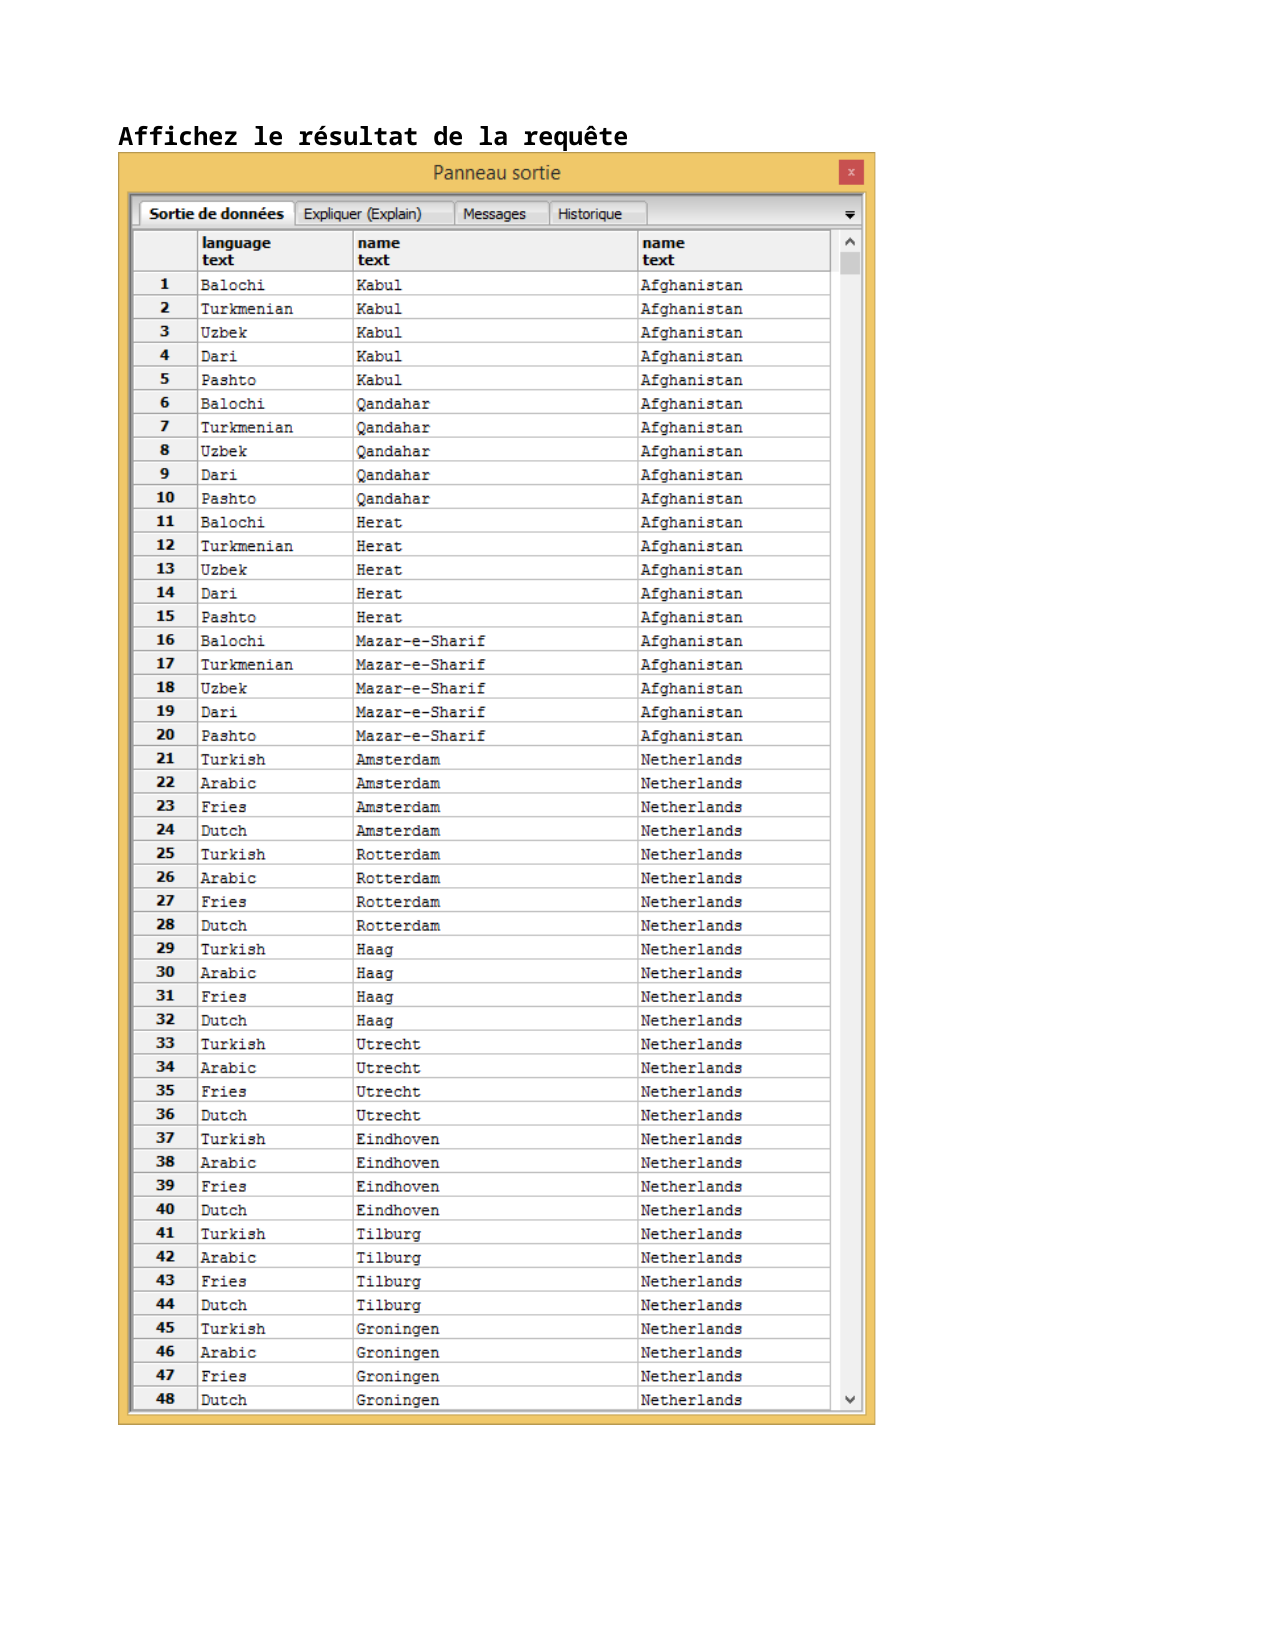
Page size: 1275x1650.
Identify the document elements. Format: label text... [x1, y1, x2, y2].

text Affichez le résultat de la requête [118, 118, 1157, 152]
picture [118, 152, 876, 1425]
